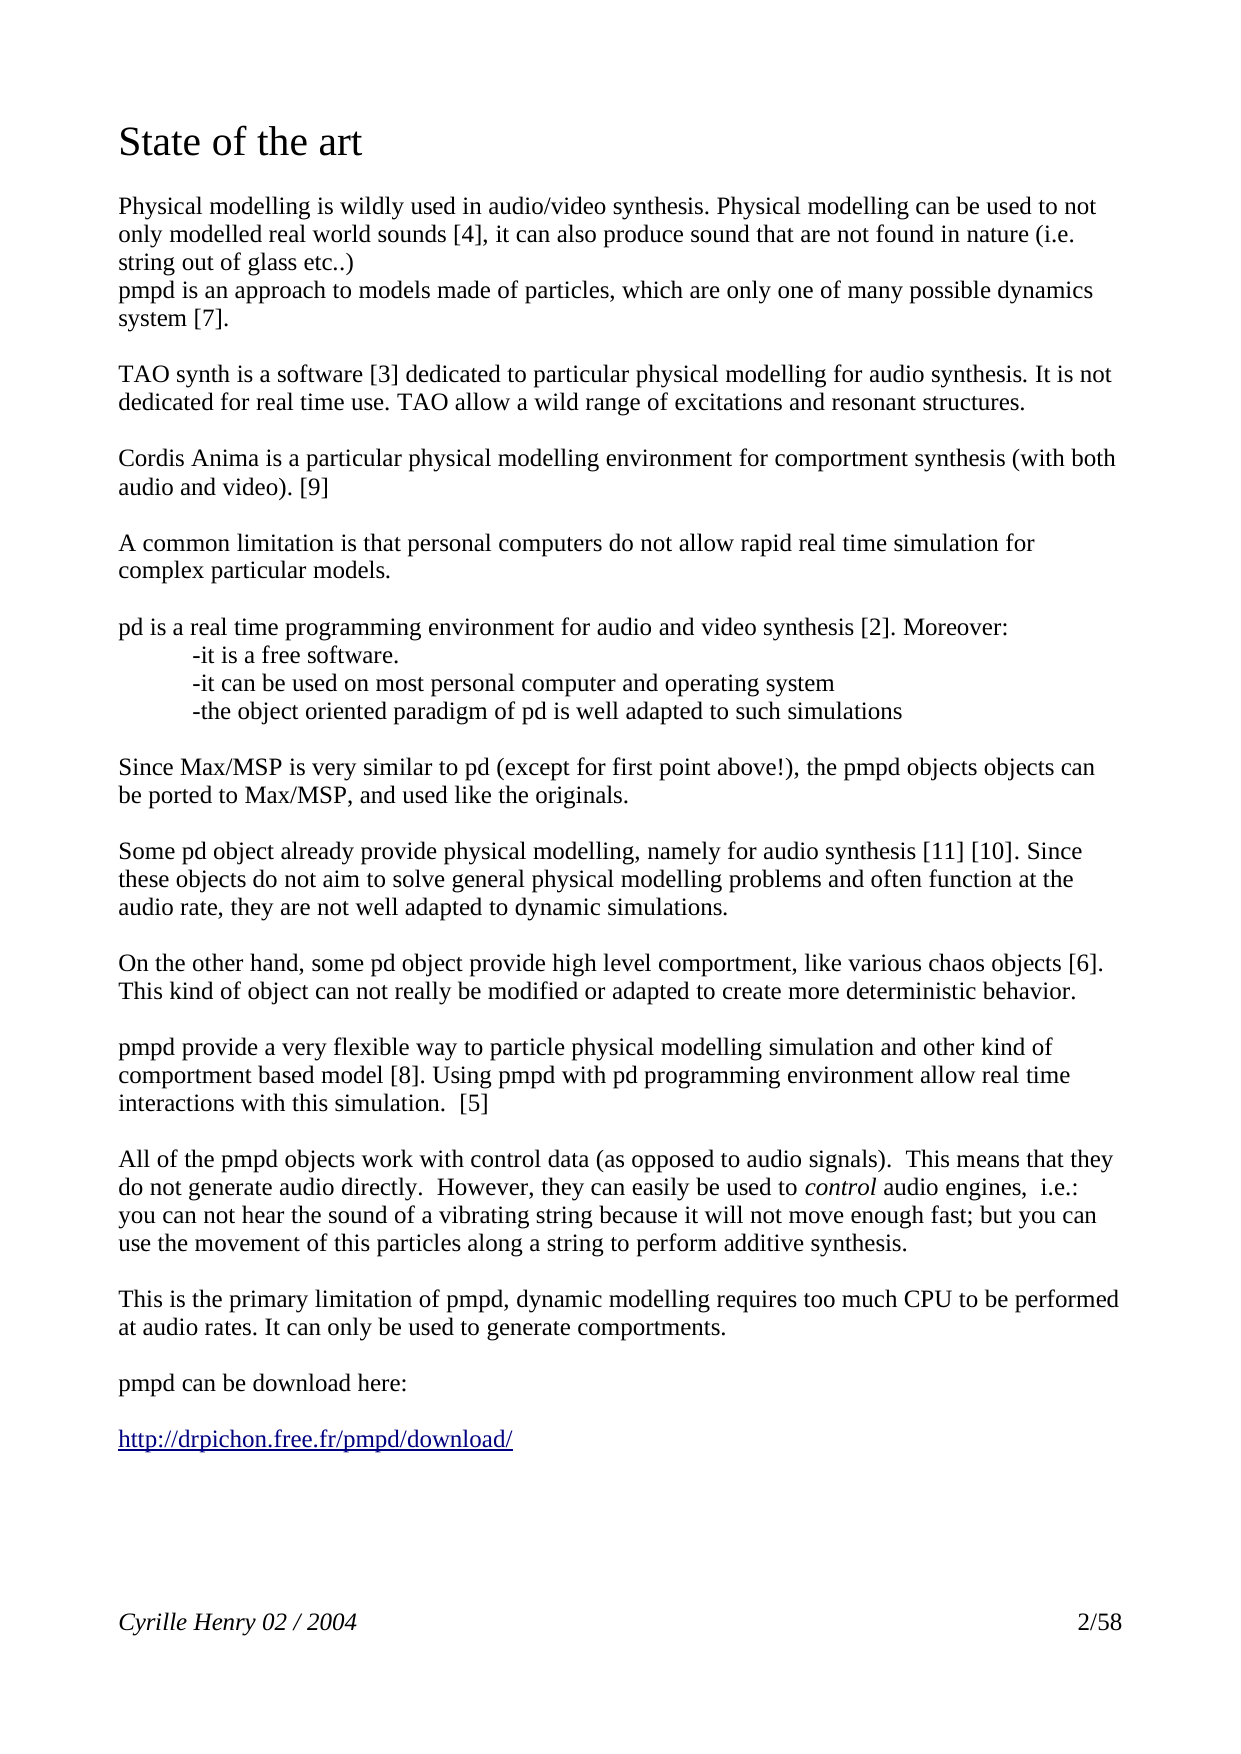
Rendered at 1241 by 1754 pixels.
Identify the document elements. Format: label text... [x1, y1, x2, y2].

text Since Max/MSP is very similar to pd (except for first point above!), the pmpd objects objects can be ported to Max/MSP, and used like the originals. [118, 753, 1122, 809]
text pmpd is an approach to models made of particles, which are only one of many possible dynamics system [7]. [118, 276, 1122, 332]
text -it is a free software. [118, 641, 1122, 668]
text A common limitation is that personal computers do not allow rapid real time simulation for complex particular models. [118, 528, 1122, 584]
text http://drpichon.free.fr/pmpd/download/ [118, 1425, 1122, 1453]
text pmpd can be download here: [118, 1369, 1122, 1397]
text On the other hand, some pd object provide high level comportment, like various chaos objects [6]. This kind of object can not really be modified or adapted to create more deterministic behavior. [118, 949, 1122, 1005]
text TAO synth is a software [3] dedicated to particular physical modelling for audio synthesis. It is not dedicated for real time use. TAO allow a wild range of excitations and resonant structures. [118, 360, 1122, 416]
text Physical modelling is wildly used in audio/video synthesis. Physical modelling can be used to not only modelled real world sounds [4], it can also produce sound that are not found in nature (i.e. string out of glass etc..) [118, 192, 1122, 276]
text -the object oriented paradigm of pd is well adapted to such simulations [118, 697, 1122, 724]
text State of the art [118, 118, 1122, 164]
text pd is a real time programming environment for audio and video synthesis [2]. Moreover: [118, 612, 1122, 641]
text Some pd object already provide physical modelling, namely for audio synthesis [11] [10]. Since these objects do not aim to solve general physical modelling problems and often function at the audio rate, they are not well adapted to dynamic simulations. [118, 837, 1122, 921]
text This is the primary limitation of pmpd, dynamic modelling requires too much CPU to be performed at audio rates. It can only be used to generate comportments. [118, 1285, 1122, 1341]
text All of the pmpd objects work with control data (as opposed to audio signals). This means that they do not generate audio directly. However, they can easily be used to control audio engines, i.e.: you can not hear the sound of a vibrating string because it will not move enough fast; but you can use the movement of this particles along a string to perform additive synthesis. [118, 1145, 1122, 1257]
text Cordis Anima is a particular physical modelling environment for comportment synthesis (with both audio and video). [9] [118, 444, 1122, 500]
text -it can be used on most personal computer and operating system [118, 668, 1122, 697]
text pmpd provide a very flexible way to particle physical modelling simulation and other kind of comportment based model [8]. Using pmpd with pd programming environment allow real time interactions with this simulation. [5] [118, 1033, 1122, 1117]
